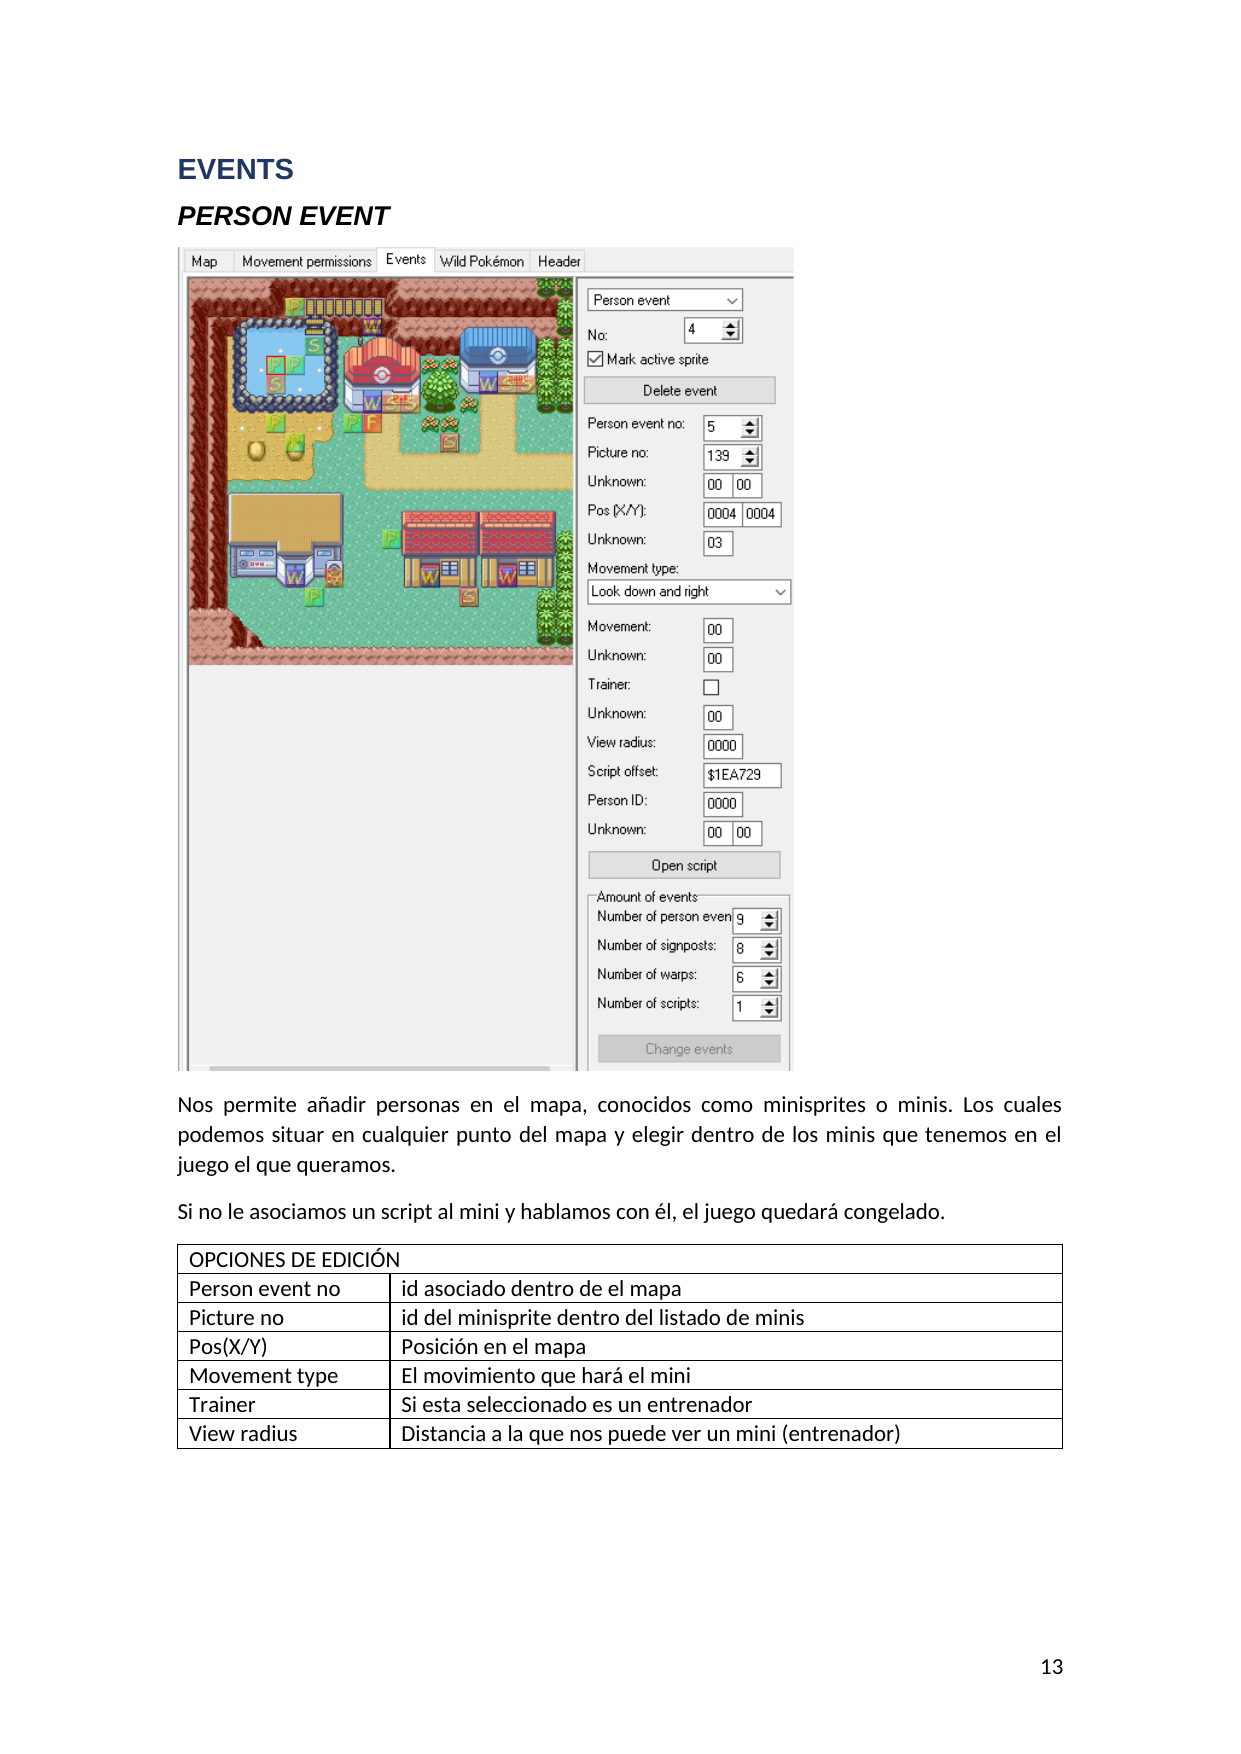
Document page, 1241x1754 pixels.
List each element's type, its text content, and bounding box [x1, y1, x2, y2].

table_cell View radius [178, 1419, 389, 1447]
text Si no le asociamos un script al mini y hablamos con él, el juego quedará congelado. [177, 1197, 1063, 1225]
table_cell Movement type [178, 1361, 389, 1389]
picture [177, 246, 794, 1071]
table_cell El movimiento que hará el mini [391, 1361, 1062, 1389]
table_cell Trainer [178, 1390, 389, 1418]
table_header OPCIONES DE EDICIÓN [178, 1245, 1062, 1273]
subtitle PERSON EVENT [177, 200, 1063, 232]
table_cell Si esta seleccionado es un entrenador [391, 1390, 1062, 1418]
table_cell Posición en el mapa [391, 1332, 1062, 1360]
subtitle EVENTS [177, 152, 1063, 185]
table_cell id asociado dentro de el mapa [391, 1274, 1062, 1302]
table_cell Picture no [178, 1303, 389, 1331]
table_cell id del minisprite dentro del listado de minis [391, 1303, 1062, 1331]
table_cell Pos(X/Y) [178, 1332, 389, 1360]
table_cell Distancia a la que nos puede ver un mini (entrenador) [391, 1419, 1062, 1447]
table_cell Person event no [178, 1274, 389, 1302]
text Nos permite añadir personas en el mapa, conocidos como minisprites o minis. Los cuales podemos situar en cualquier punto del mapa y elegir dentro de los minis que tenemos en el juego el que queramos. [177, 1090, 1063, 1178]
